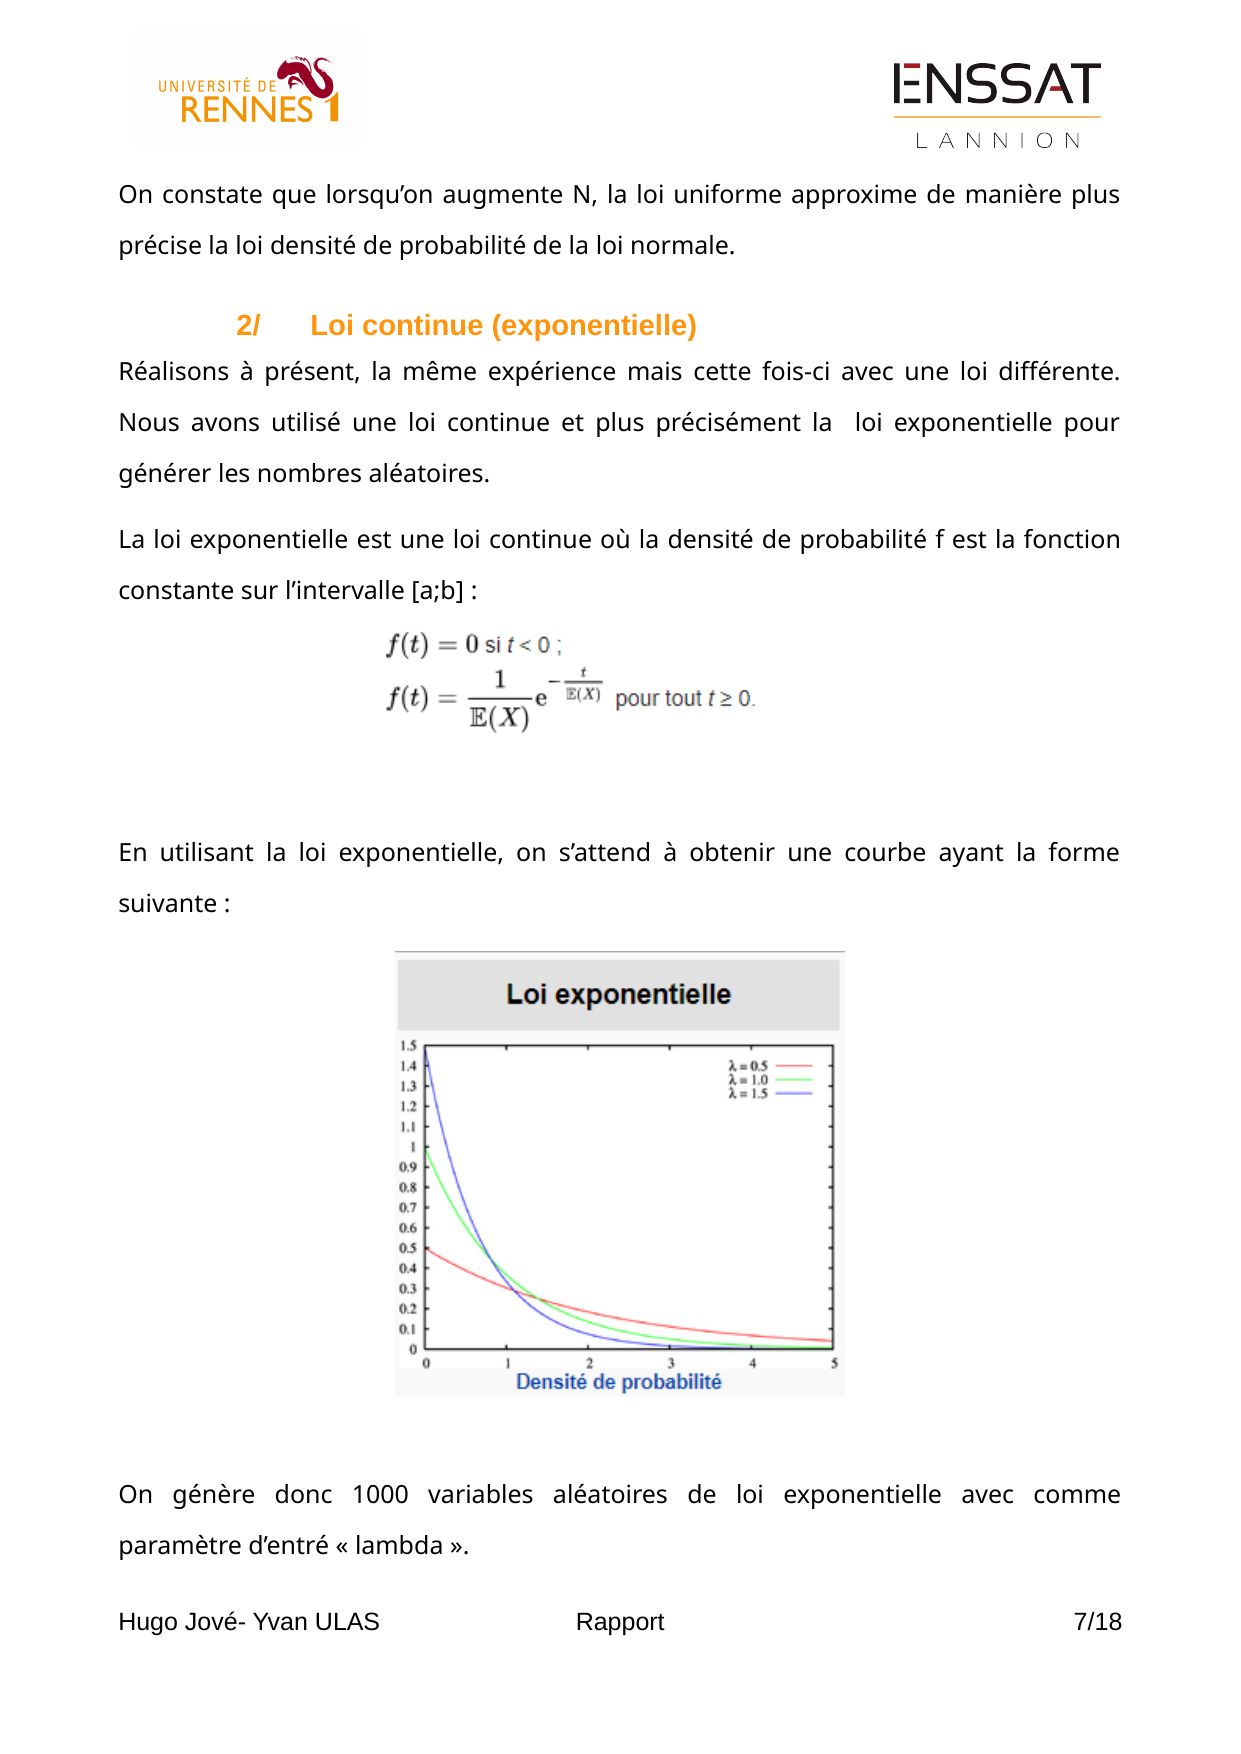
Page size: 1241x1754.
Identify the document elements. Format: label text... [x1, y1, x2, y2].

picture [382, 623, 766, 736]
text On constate que lorsqu’on augmente N, la loi uniforme approxime de manière plus précise la loi densité de probabilité de la loi normale. [118, 176, 1122, 261]
text Réalisons à présent, la même expérience mais cette fois-ci avec une loi différente. Nous avons utilisé une loi continue et plus précisément la loi exponentielle pour générer les nombres aléatoires. [118, 354, 1122, 490]
picture [894, 63, 1101, 148]
text En utilisant la loi exponentielle, on s’attend à obtenir une courbe ayant la forme suivante : [118, 835, 1122, 920]
text On génère donc 1000 variables aléatoires de loi exponentielle avec comme paramètre d’entré « lambda ». [118, 1477, 1122, 1562]
subtitle Loi continue (exponentielle) [236, 308, 1122, 341]
picture [133, 29, 363, 148]
picture [395, 951, 845, 1397]
text La loi exponentielle est une loi continue où la densité de probabilité f est la fonction constante sur l’intervalle [a;b] : [118, 521, 1122, 606]
